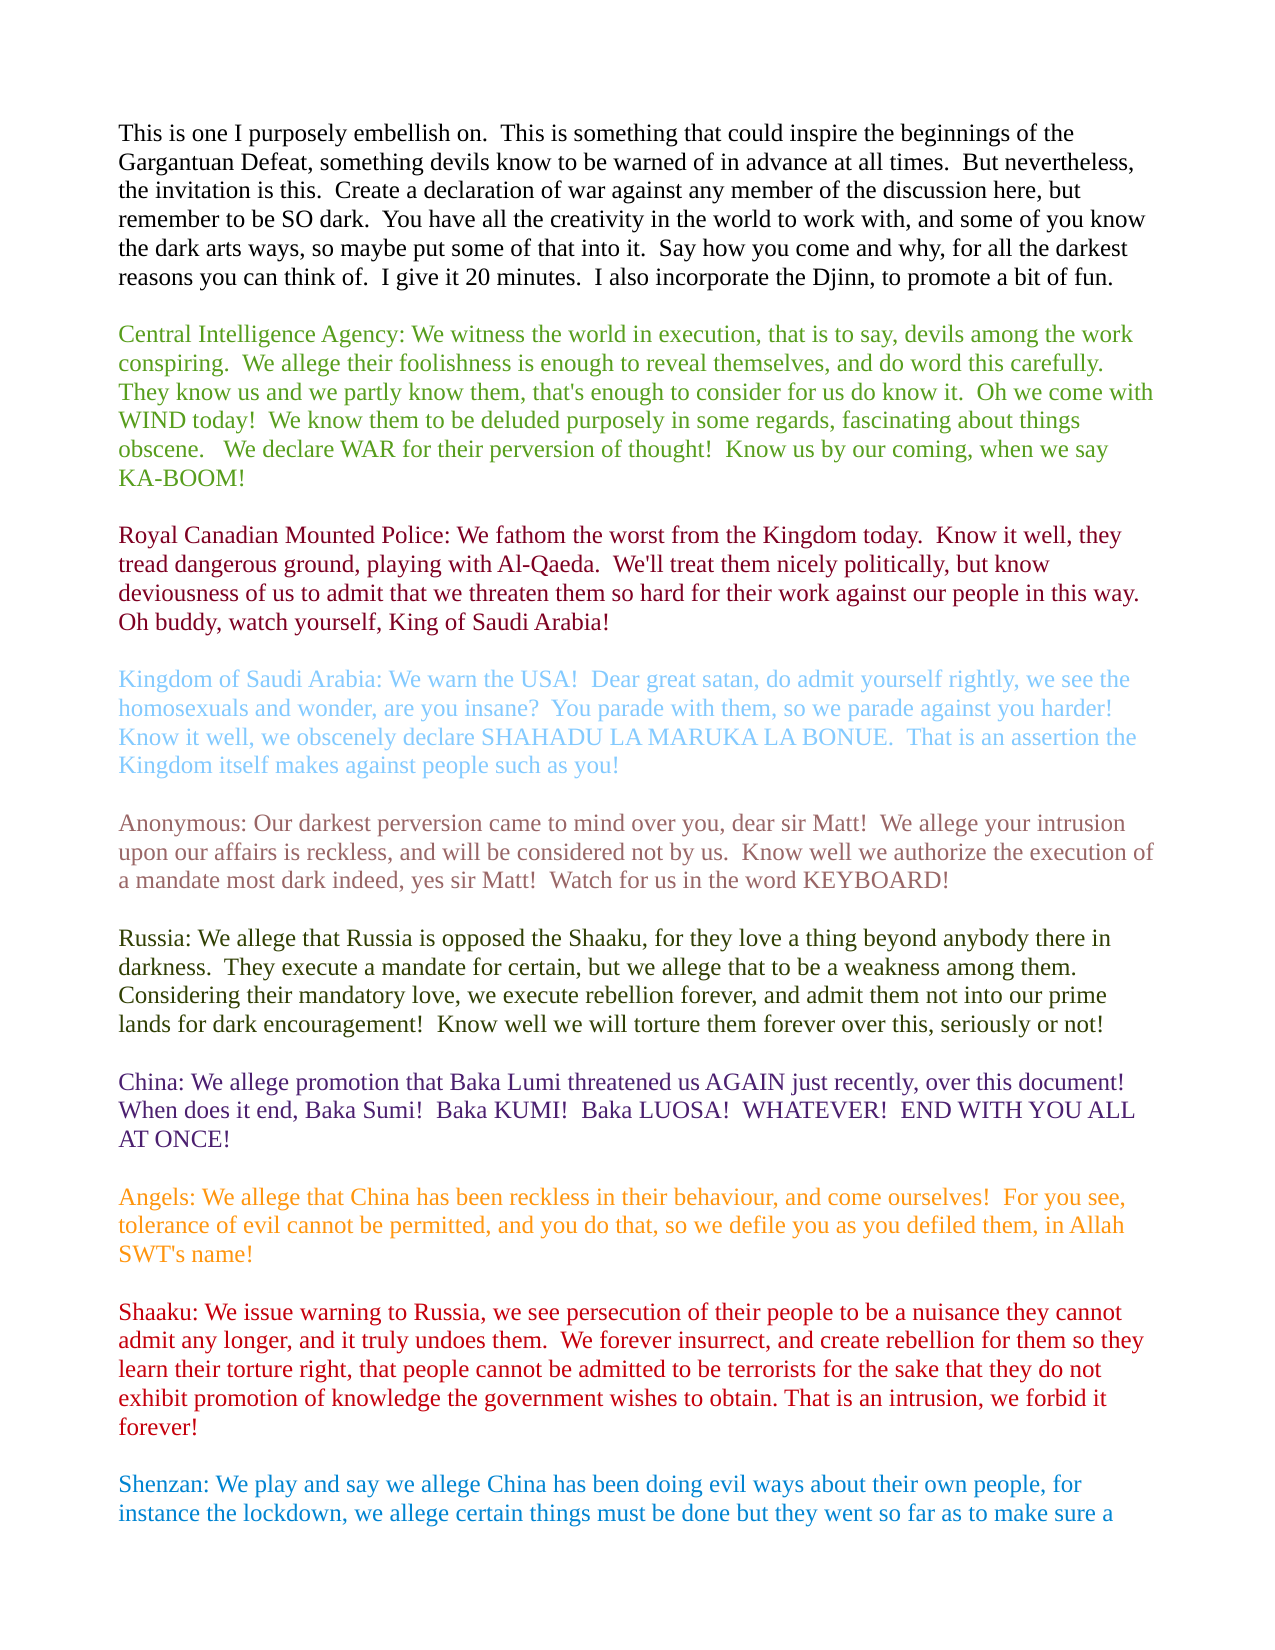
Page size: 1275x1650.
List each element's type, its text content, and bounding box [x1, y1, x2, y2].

text Anonymous: Our darkest perversion came to mind over you, dear sir Matt! We allege your intrusion upon our affairs is reckless, and will be considered not by us. Know well we authorize the execution of a mandate most dark indeed, yes sir Matt! Watch for us in the word KEYBOARD! [118, 808, 1157, 894]
text Shenzan: We play and say we allege China has been doing evil ways about their own people, for instance the lockdown, we allege certain things must be done but they went so far as to make sure a [118, 1469, 1157, 1527]
text China: We allege promotion that Baka Lumi threatened us AGAIN just recently, over this document! When does it end, Baka Sumi! Baka KUMI! Baka LUOSA! WHATEVER! END WITH YOU ALL AT ONCE! [118, 1067, 1157, 1153]
text Russia: We allege that Russia is opposed the Shaaku, for they love a thing beyond anybody there in darkness. They execute a mandate for certain, but we allege that to be a weakness among them. Considering their mandatory love, we execute rebellion forever, and admit them not into our prime lands for dark encouragement! Know well we will torture them forever over this, seriously or not! [118, 923, 1157, 1038]
text Kingdom of Saudi Arabia: We warn the USA! Dear great satan, do admit yourself rightly, we see the homosexuals and wonder, are you insane? You parade with them, so we parade against you harder! Know it well, we obscenely declare SHAHADU LA MARUKA LA BONUE. That is an assertion the Kingdom itself makes against people such as you! [118, 664, 1157, 779]
text Royal Canadian Mounted Police: We fathom the worst from the Kingdom today. Know it well, they tread dangerous ground, playing with Al-Qaeda. We'll treat them nicely politically, but know deviousness of us to admit that we threaten them so hard for their work against our people in this way. Oh buddy, watch yourself, King of Saudi Arabia! [118, 521, 1157, 636]
text Angels: We allege that China has been reckless in their behaviour, and come ourselves! For you see, tolerance of evil cannot be permitted, and you do that, so we defile you as you defiled them, in Allah SWT's name! [118, 1182, 1157, 1268]
text Central Intelligence Agency: We witness the world in execution, that is to say, devils among the work conspiring. We allege their foolishness is enough to reveal themselves, and do word this carefully. They know us and we partly know them, that's enough to consider for us do know it. Oh we come with WIND today! We know them to be deluded purposely in some regards, fascinating about things obscene. We declare WAR for their perversion of thought! Know us by our coming, when we say KA-BOOM! [118, 319, 1157, 492]
text Shaaku: We issue warning to Russia, we see persecution of their people to be a nuisance they cannot admit any longer, and it truly undoes them. We forever insurrect, and create rebellion for them so they learn their torture right, that people cannot be admitted to be terrorists for the sake that they do not exhibit promotion of knowledge the government wishes to obtain. That is an intrusion, we forbid it forever! [118, 1297, 1157, 1441]
text This is one I purposely embellish on. This is something that could inspire the beginnings of the Gargantuan Defeat, something devils know to be warned of in advance at all times. But nevertheless, the invitation is this. Create a declaration of war against any member of the discussion here, but remember to be SO dark. You have all the creativity in the world to work with, and some of you know the dark arts ways, so maybe put some of that into it. Say how you come and why, for all the darkest reasons you can think of. I give it 20 minutes. I also incorporate the Djinn, to promote a bit of fun. [118, 118, 1157, 291]
